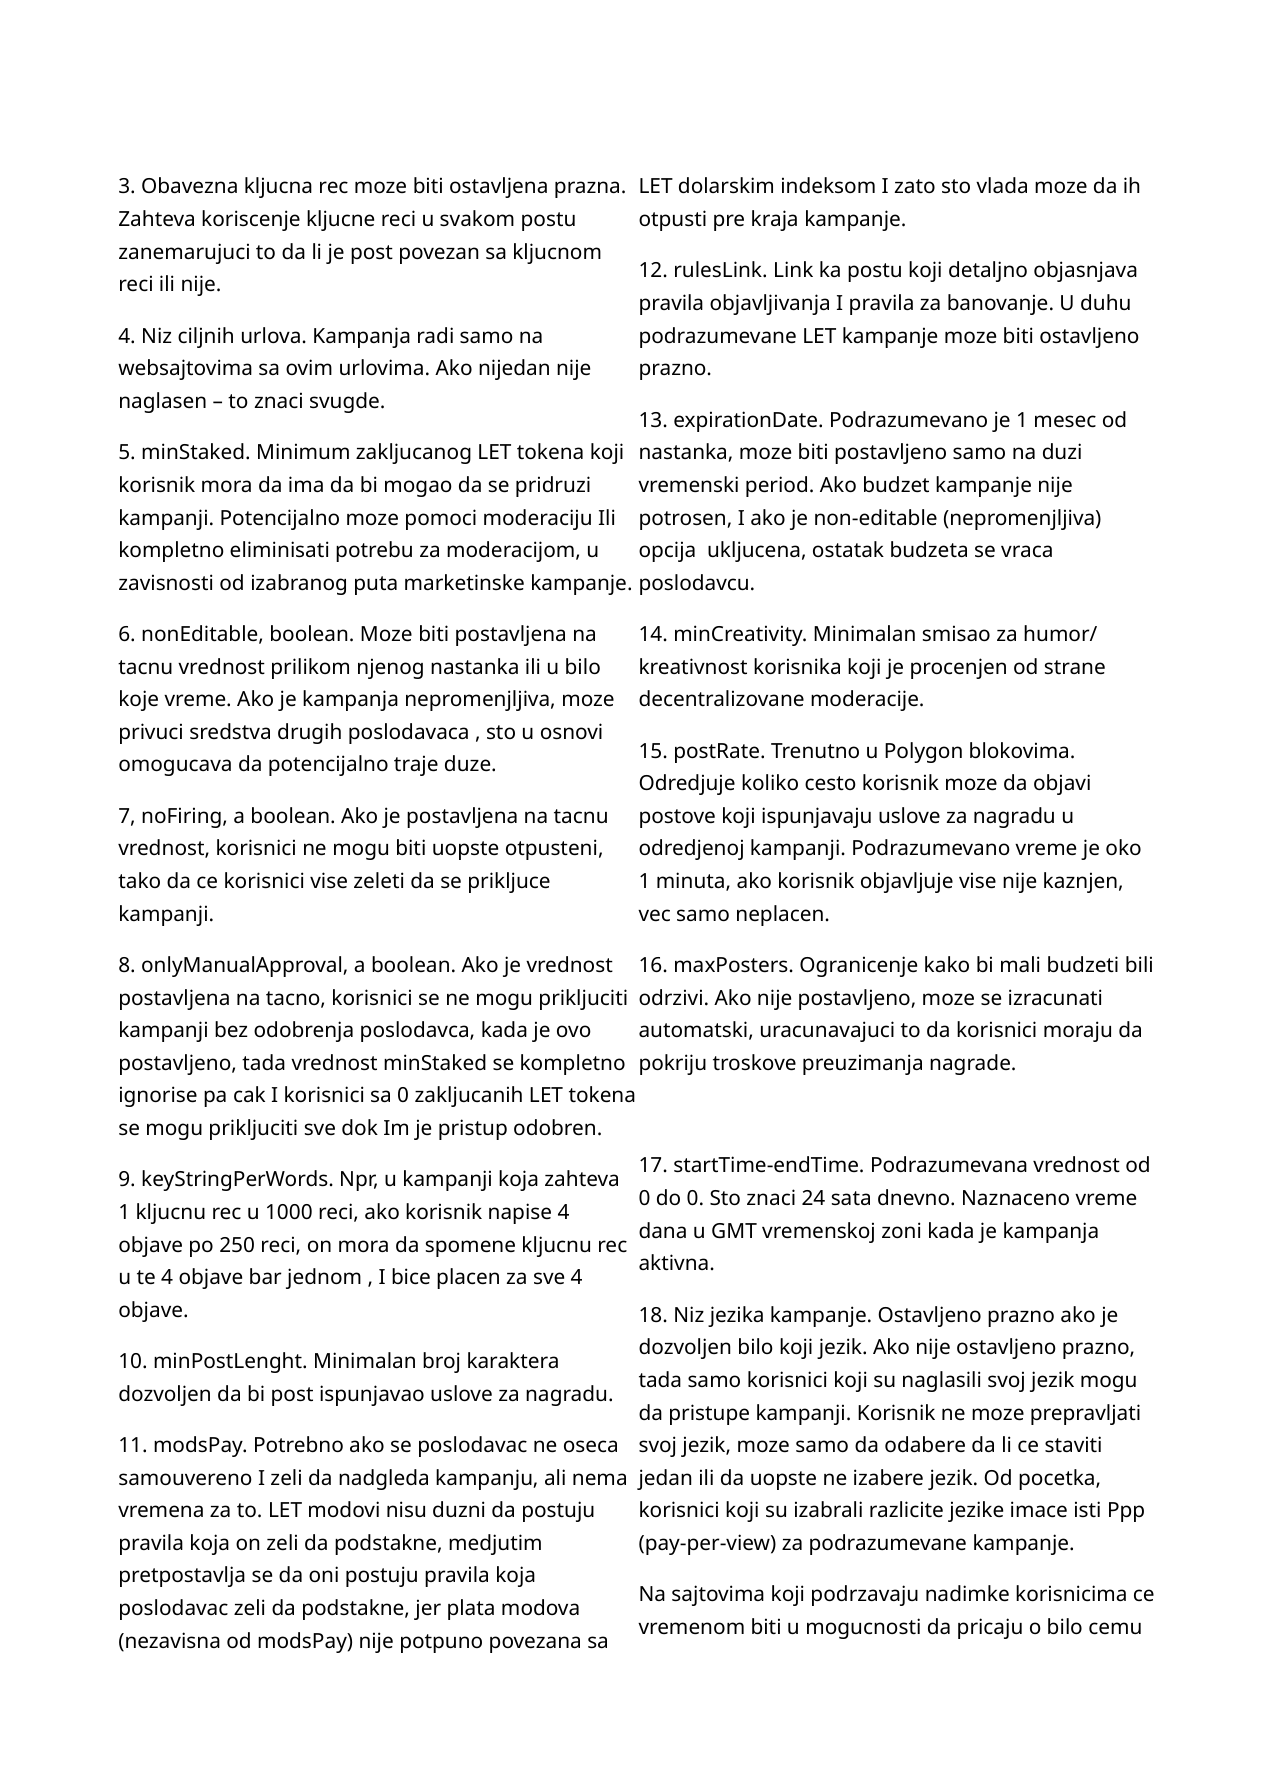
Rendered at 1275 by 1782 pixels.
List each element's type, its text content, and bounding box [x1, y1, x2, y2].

text Na sajtovima koji podrzavaju nadimke korisnicima ce vremenom biti u mogucnosti da pricaju o bilo cemu [638, 1579, 1157, 1640]
text 7, noFiring, a boolean. Ako je postavljena na tacnu vrednost, korisnici ne mogu biti uopste otpusteni, tako da ce korisnici vise zeleti da se prikljuce kampanji. [118, 801, 637, 927]
text 6. nonEditable, boolean. Moze biti postavljena na tacnu vrednost prilikom njenog nastanka ili u bilo koje vreme. Ako je kampanja nepromenjljiva, moze privuci sredstva drugih poslodavaca , sto u osnovi omogucava da potencijalno traje duze. [118, 619, 637, 778]
text 5. minStaked. Minimum zakljucanog LET tokena koji korisnik mora da ima da bi mogao da se pridruzi kampanji. Potencijalno moze pomoci moderaciju Ili kompletno eliminisati potrebu za moderacijom, u zavisnosti od izabranog puta marketinske kampanje. [118, 437, 637, 596]
text 17. startTime-endTime. Podrazumevana vrednost od 0 do 0. Sto znaci 24 sata dnevno. Naznaceno vreme dana u GMT vremenskoj zoni kada je kampanja aktivna. [638, 1151, 1157, 1277]
text 16. maxPosters. Ogranicenje kako bi mali budzeti bili odrzivi. Ako nije postavljeno, moze se izracunati automatski, uracunavajuci to da korisnici moraju da pokriju troskove preuzimanja nagrade. [638, 950, 1157, 1076]
text 12. rulesLink. Link ka postu koji detaljno objasnjava pravila objavljivanja I pravila za banovanje. U duhu podrazumevane LET kampanje moze biti ostavljeno prazno. [638, 256, 1157, 382]
text 8. onlyManualApproval, a boolean. Ako je vrednost postavljena na tacno, korisnici se ne mogu prikljuciti kampanji bez odobrenja poslodavca, kada je ovo postavljeno, tada vrednost minStaked se kompletno ignorise pa cak I korisnici sa 0 zakljucanih LET tokena se mogu prikljuciti sve dok Im je pristup odobren. [118, 950, 637, 1142]
text 3. Obavezna kljucna rec moze biti ostavljena prazna. Zahteva koriscenje kljucne reci u svakom postu zanemarujuci to da li je post povezan sa kljucnom reci ili nije. [118, 172, 637, 298]
text 18. Niz jezika kampanje. Ostavljeno prazno ako je dozvoljen bilo koji jezik. Ako nije ostavljeno prazno, tada samo korisnici koji su naglasili svoj jezik mogu da pristupe kampanji. Korisnik ne moze prepravljati svoj jezik, moze samo da odabere da li ce staviti jedan ili da uopste ne izabere jezik. Od pocetka, korisnici koji su izabrali razlicite jezike imace isti Ppp (pay-per-view) za podrazumevane kampanje. [638, 1300, 1157, 1556]
text 14. minCreativity. Minimalan smisao za humor/ kreativnost korisnika koji je procenjen od strane decentralizovane moderacije. [638, 619, 1157, 713]
text 4. Niz ciljnih urlova. Kampanja radi samo na websajtovima sa ovim urlovima. Ako nijedan nije naglasen – to znaci svugde. [118, 321, 637, 414]
text 13. expirationDate. Podrazumevano je 1 mesec od nastanka, moze biti postavljeno samo na duzi vremenski period. Ako budzet kampanje nije potrosen, I ako je non-editable (nepromenjljiva) opcija ukljucena, ostatak budzeta se vraca poslodavcu. [638, 405, 1157, 596]
text 10. minPostLenght. Minimalan broj karaktera dozvoljen da bi post ispunjavao uslove za nagradu. [118, 1346, 637, 1407]
text 15. postRate. Trenutno u Polygon blokovima. Odredjuje koliko cesto korisnik moze da objavi postove koji ispunjavaju uslove za nagradu u odredjenoj kampanji. Podrazumevano vreme je oko 1 minuta, ako korisnik objavljuje vise nije kaznjen, vec samo neplacen. [638, 736, 1157, 927]
text 9. keyStringPerWords. Npr, u kampanji koja zahteva 1 kljucnu rec u 1000 reci, ako korisnik napise 4 objave po 250 reci, on mora da spomene kljucnu rec u te 4 objave bar jednom , I bice placen za sve 4 objave. [118, 1164, 637, 1323]
text 11. modsPay. Potrebno ako se poslodavac ne oseca samouvereno I zeli da nadgleda kampanju, ali nema vremena za to. LET modovi nisu duzni da postuju pravila koja on zeli da podstakne, medjutim pretpostavlja se da oni postuju pravila koja poslodavac zeli da podstakne, jer plata modova (nezavisna od modsPay) nije potpuno povezana sa [118, 1430, 637, 1654]
text LET dolarskim indeksom I zato sto vlada moze da ih otpusti pre kraja kampanje. [638, 172, 1157, 233]
